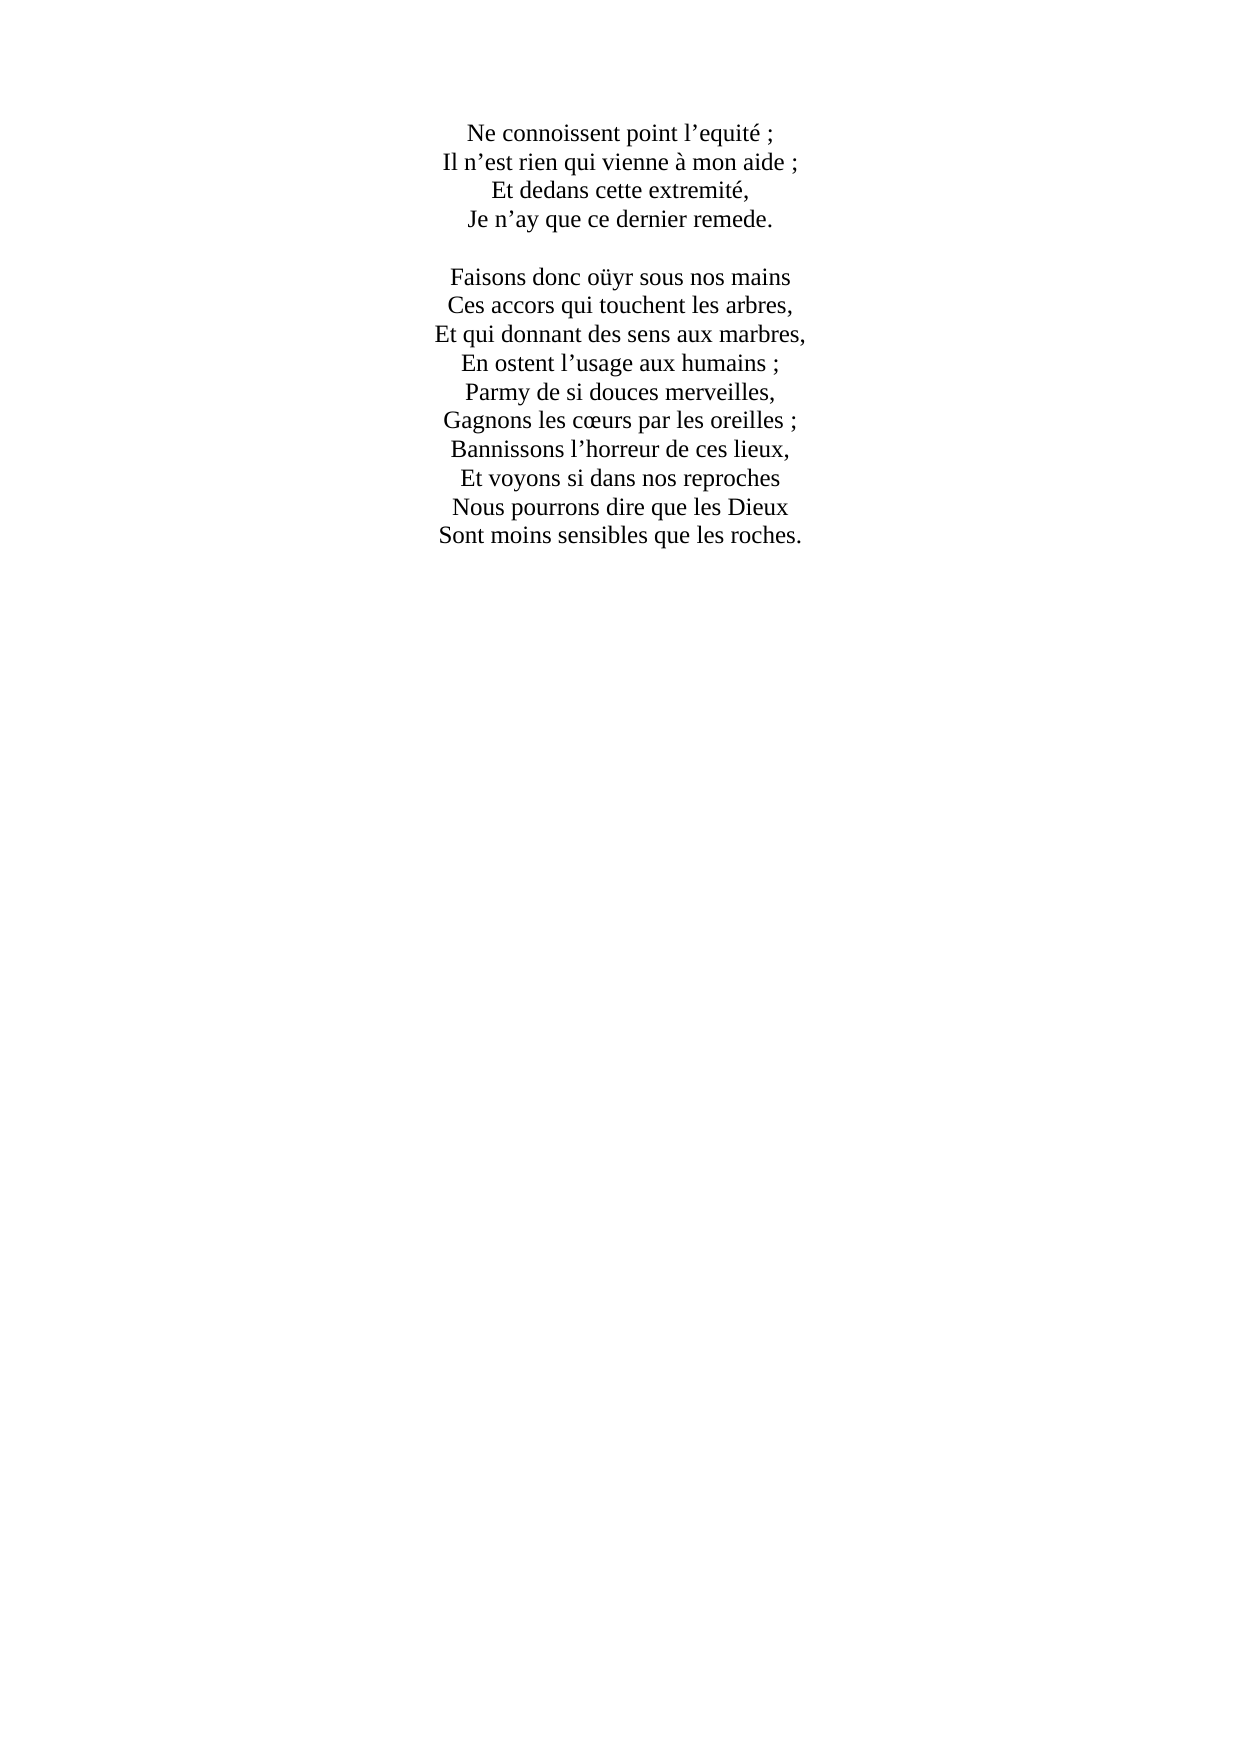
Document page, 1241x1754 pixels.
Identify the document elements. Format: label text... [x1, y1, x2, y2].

text Ces accors qui touchent les arbres, [118, 291, 1122, 319]
text Sont moins sensibles que les roches. [118, 521, 1122, 549]
text Et dedans cette extremité, [118, 176, 1122, 204]
text Faisons donc oüyr sous nos mains [118, 262, 1122, 291]
text Je n’ay que ce dernier remede. [118, 204, 1122, 233]
text Il n’est rien qui vienne à mon aide ; [118, 147, 1122, 176]
text Parmy de si douces merveilles, [118, 377, 1122, 406]
text Bannissons l’horreur de ces lieux, [118, 434, 1122, 463]
text Nous pourrons dire que les Dieux [118, 492, 1122, 521]
text Et voyons si dans nos reproches [118, 463, 1122, 492]
text Gagnons les cœurs par les oreilles ; [118, 406, 1122, 434]
text En ostent l’usage aux humains ; [118, 348, 1122, 377]
text Ne connoissent point l’equité ; [118, 118, 1122, 147]
text Et qui donnant des sens aux marbres, [118, 319, 1122, 348]
